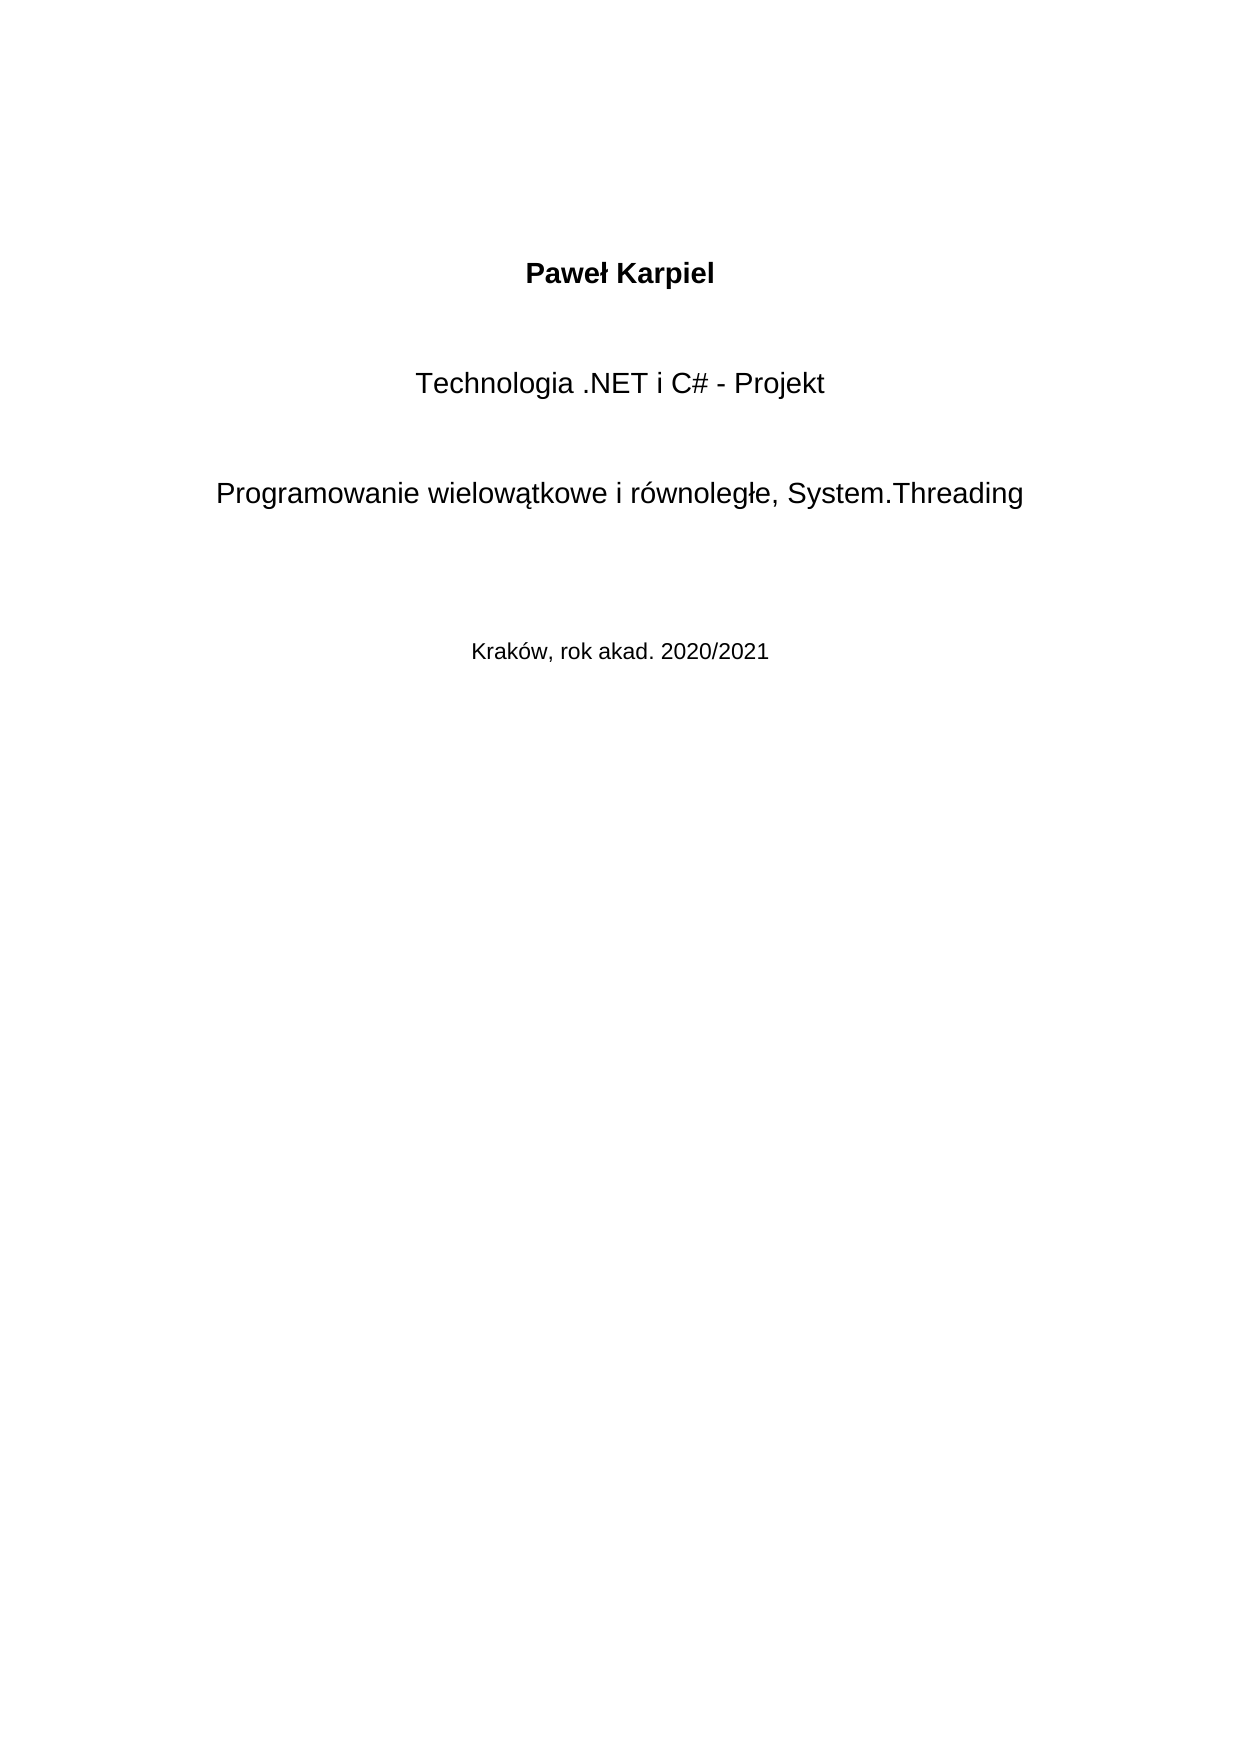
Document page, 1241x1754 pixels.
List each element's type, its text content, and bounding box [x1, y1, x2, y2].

text Paweł Karpiel [150, 257, 1090, 290]
text Programowanie wielowątkowe i równoległe, System.Threading [150, 476, 1090, 510]
text Technologia .NET i C# - Projekt [150, 366, 1090, 400]
text Kraków, rok akad. 2020/2021 [150, 638, 1090, 664]
